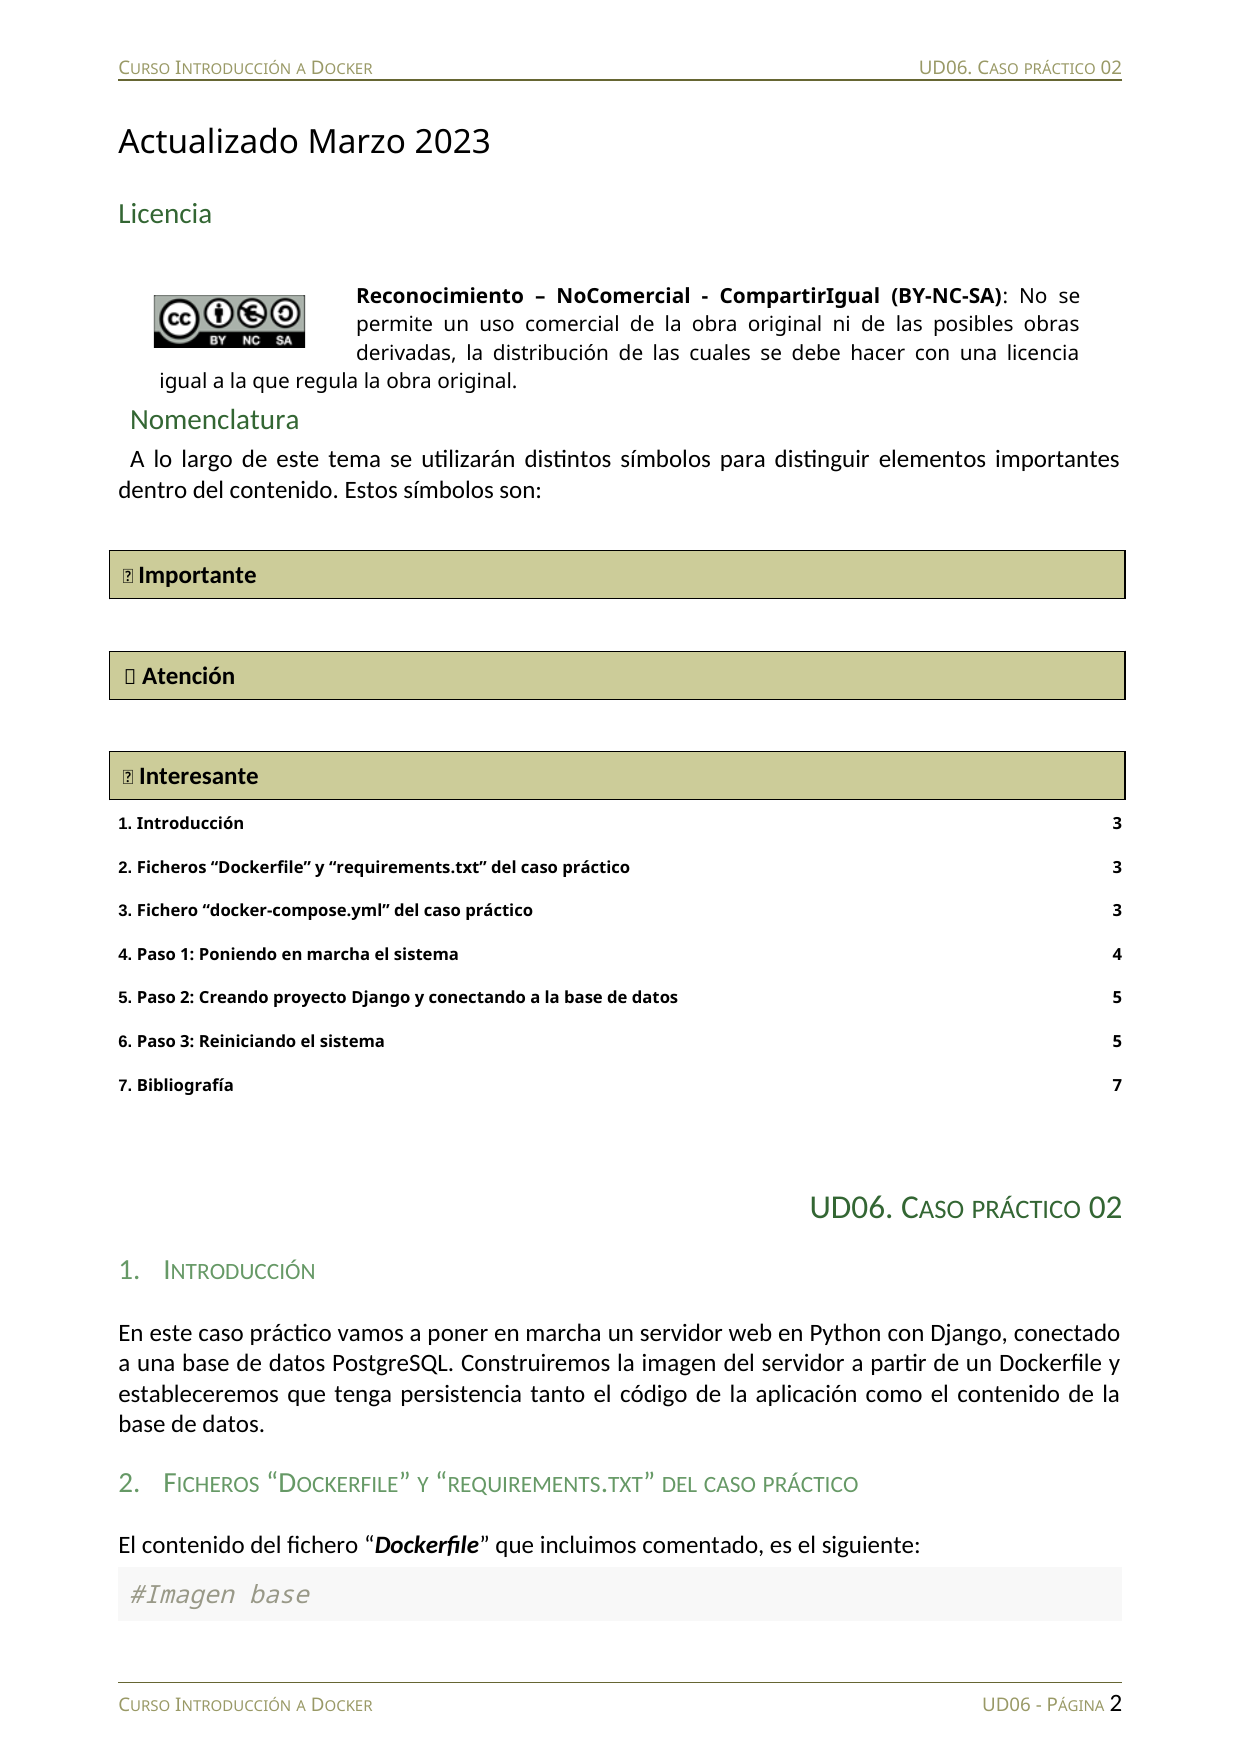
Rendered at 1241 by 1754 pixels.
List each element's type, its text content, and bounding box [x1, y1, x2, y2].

text 1. Introducción 3 [118, 812, 1122, 835]
text El contenido del fichero “Dockerfile” que incluimos comentado, es el siguiente: [118, 1529, 1122, 1560]
text Licencia [118, 196, 1122, 231]
picture [153, 295, 306, 348]
text 3. Fichero “docker-compose.yml” del caso práctico 3 [118, 899, 1122, 922]
text ❕ Atención [110, 652, 1124, 699]
subtitle Introducción [118, 1251, 1122, 1287]
text 5. Paso 2: Creando proyecto Django y conectando a la base de datos 5 [118, 986, 1122, 1009]
text UD06. Caso práctico 02 [118, 1186, 1122, 1226]
text 2. Ficheros “Dockerfile” y “requirements.txt” del caso práctico 3 [118, 856, 1122, 878]
text 7. Bibliografía 7 [118, 1073, 1122, 1096]
text Nomenclatura [118, 401, 1122, 437]
subtitle Ficheros “Dockerfile” y “requirements.txt” del caso práctico [118, 1464, 1122, 1499]
text 4. Paso 1: Poniendo en marcha el sistema 4 [118, 943, 1122, 965]
text Reconocimiento – NoComercial - CompartirIgual (BY-NC-SA): No se permite un uso comercial de la obra original ni de las posibles obras derivadas, la distribución de las cuales se debe hacer con una licencia igual a la que regula la obra original. [159, 281, 1080, 395]
table_header #Imagen base [118, 1567, 1122, 1621]
text En este caso práctico vamos a poner en marcha un servidor web en Python con Django, conectado a una base de datos PostgreSQL. Construiremos la imagen del servidor a partir de un Dockerfile y estableceremos que tenga persistencia tanto el código de la aplicación como el contenido de la base de datos. [118, 1317, 1122, 1439]
text 💬 Interesante [110, 752, 1124, 799]
text A lo largo de este tema se utilizarán distintos símbolos para distinguir elementos importantes dentro del contenido. Estos símbolos son: [118, 443, 1122, 504]
text 📖 Importante [110, 551, 1124, 598]
text Actualizado Marzo 2023 [118, 118, 1122, 163]
text 6. Paso 3: Reiniciando el sistema 5 [118, 1030, 1122, 1052]
